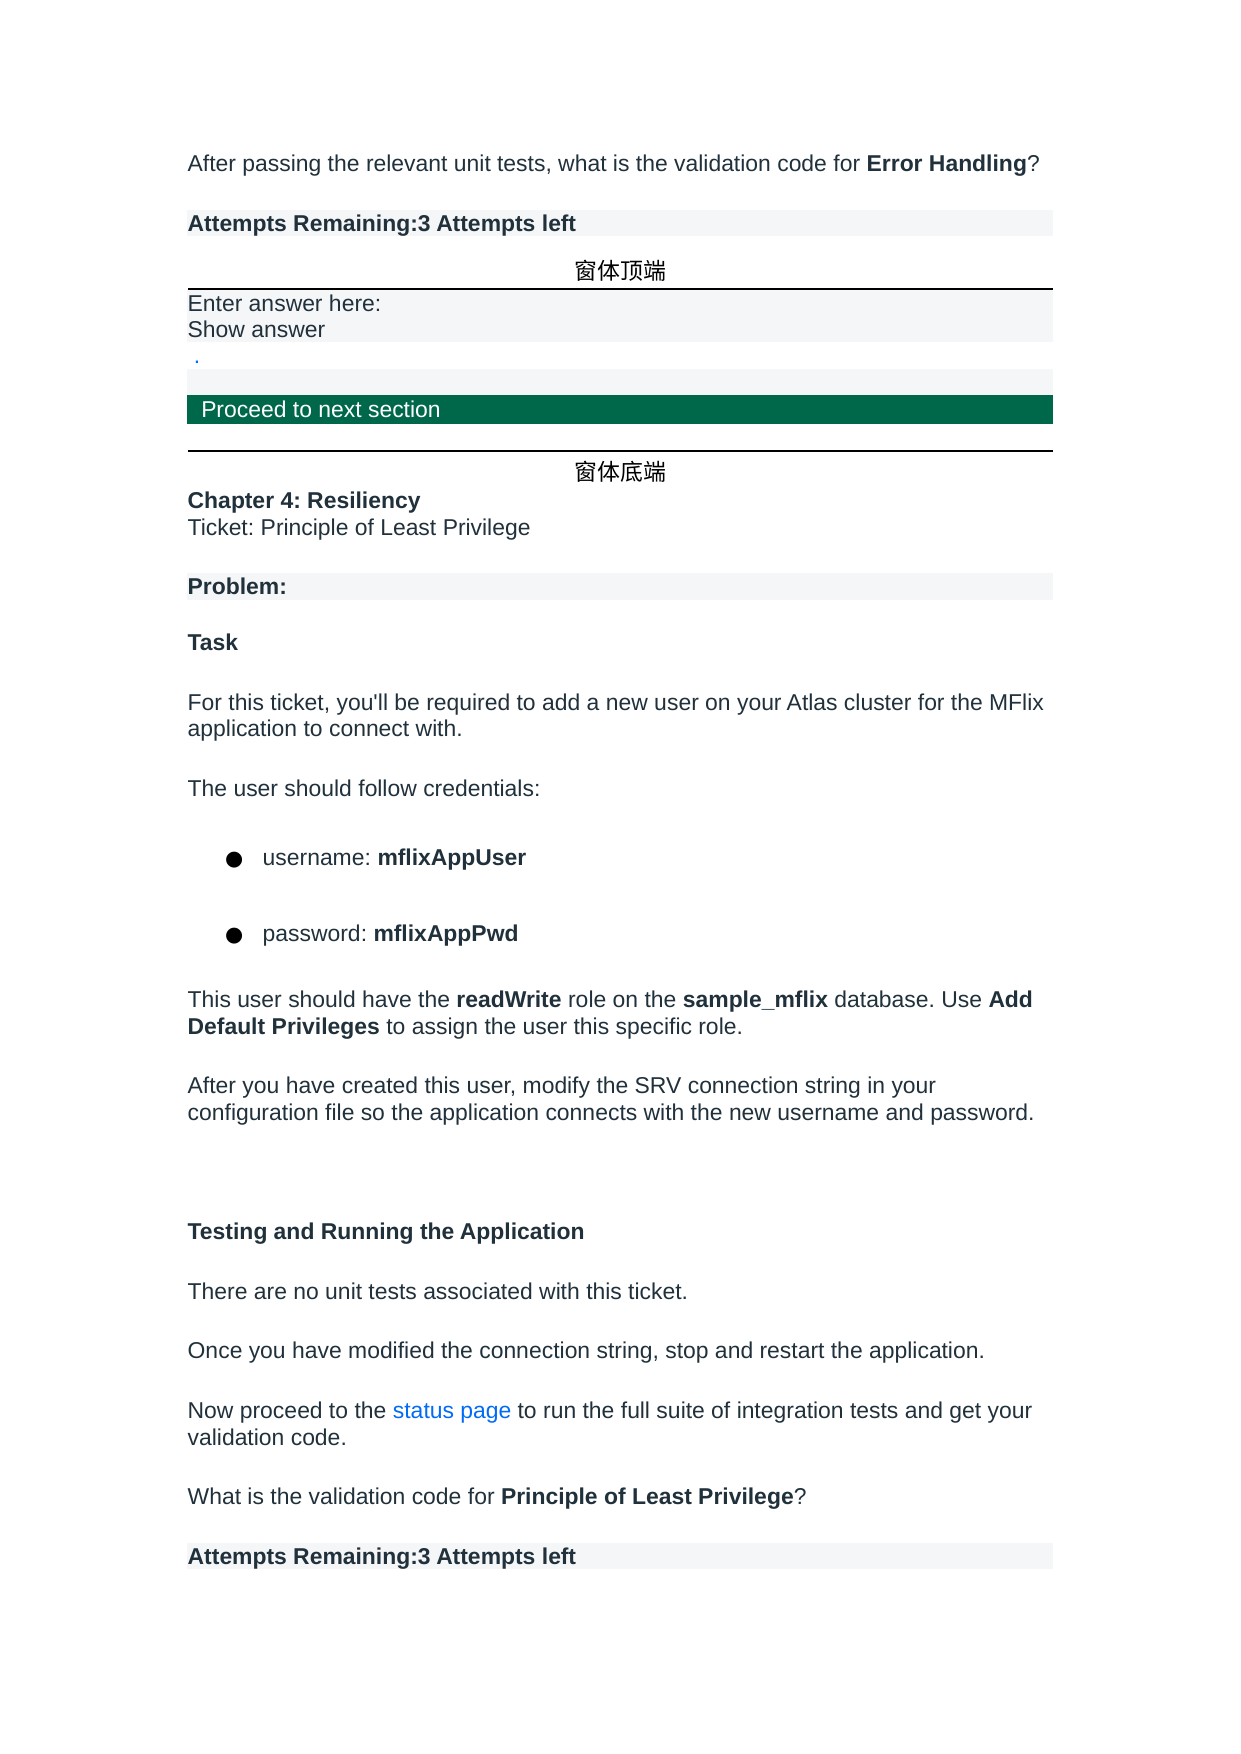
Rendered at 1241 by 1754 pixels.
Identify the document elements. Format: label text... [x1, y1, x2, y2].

list username: mflixAppUser [225, 834, 1053, 877]
text Task [187, 629, 1053, 655]
text What is the validation code for Principle of Least Privilege? [187, 1483, 1053, 1509]
text 窗体顶端 [187, 253, 1053, 289]
text 窗体底端 [187, 451, 1053, 487]
text After you have created this user, modify the SRV connection string in your configuration file so the application connects with the new username and password. [187, 1072, 1053, 1125]
text . [187, 342, 1053, 369]
text There are no unit tests associated with this ticket. [187, 1278, 1053, 1304]
text This user should have the readWrite role on the sample_mflix database. Use Add Default Privileges to assign the user this specific role. [187, 986, 1053, 1039]
text Chapter 4: Resiliency [187, 487, 1053, 514]
text Attempts Remaining:3 Attempts left [187, 210, 1053, 236]
text Problem: [187, 573, 1053, 600]
subtitle Ticket: Principle of Least Privilege [187, 514, 1053, 540]
text Enter answer here: [187, 289, 1053, 316]
text Testing and Running the Application [187, 1218, 1053, 1244]
text Now proceed to the status page to run the full suite of integration tests and get your validation code. [187, 1397, 1053, 1450]
text After passing the relevant unit tests, what is the validation code for Error Handling? [187, 150, 1053, 176]
text Show answer [187, 316, 1053, 342]
text Once you have modified the connection string, stop and restart the application. [187, 1337, 1053, 1364]
text For this ticket, you'll be required to add a new user on your Atlas cluster for the MFlix application to connect with. [187, 688, 1053, 741]
text Attempts Remaining:3 Attempts left [187, 1543, 1053, 1569]
text Proceed to next section [189, 396, 1052, 423]
list password: mflixAppPwd [225, 910, 1053, 953]
text The user should follow credentials: [187, 774, 1053, 801]
